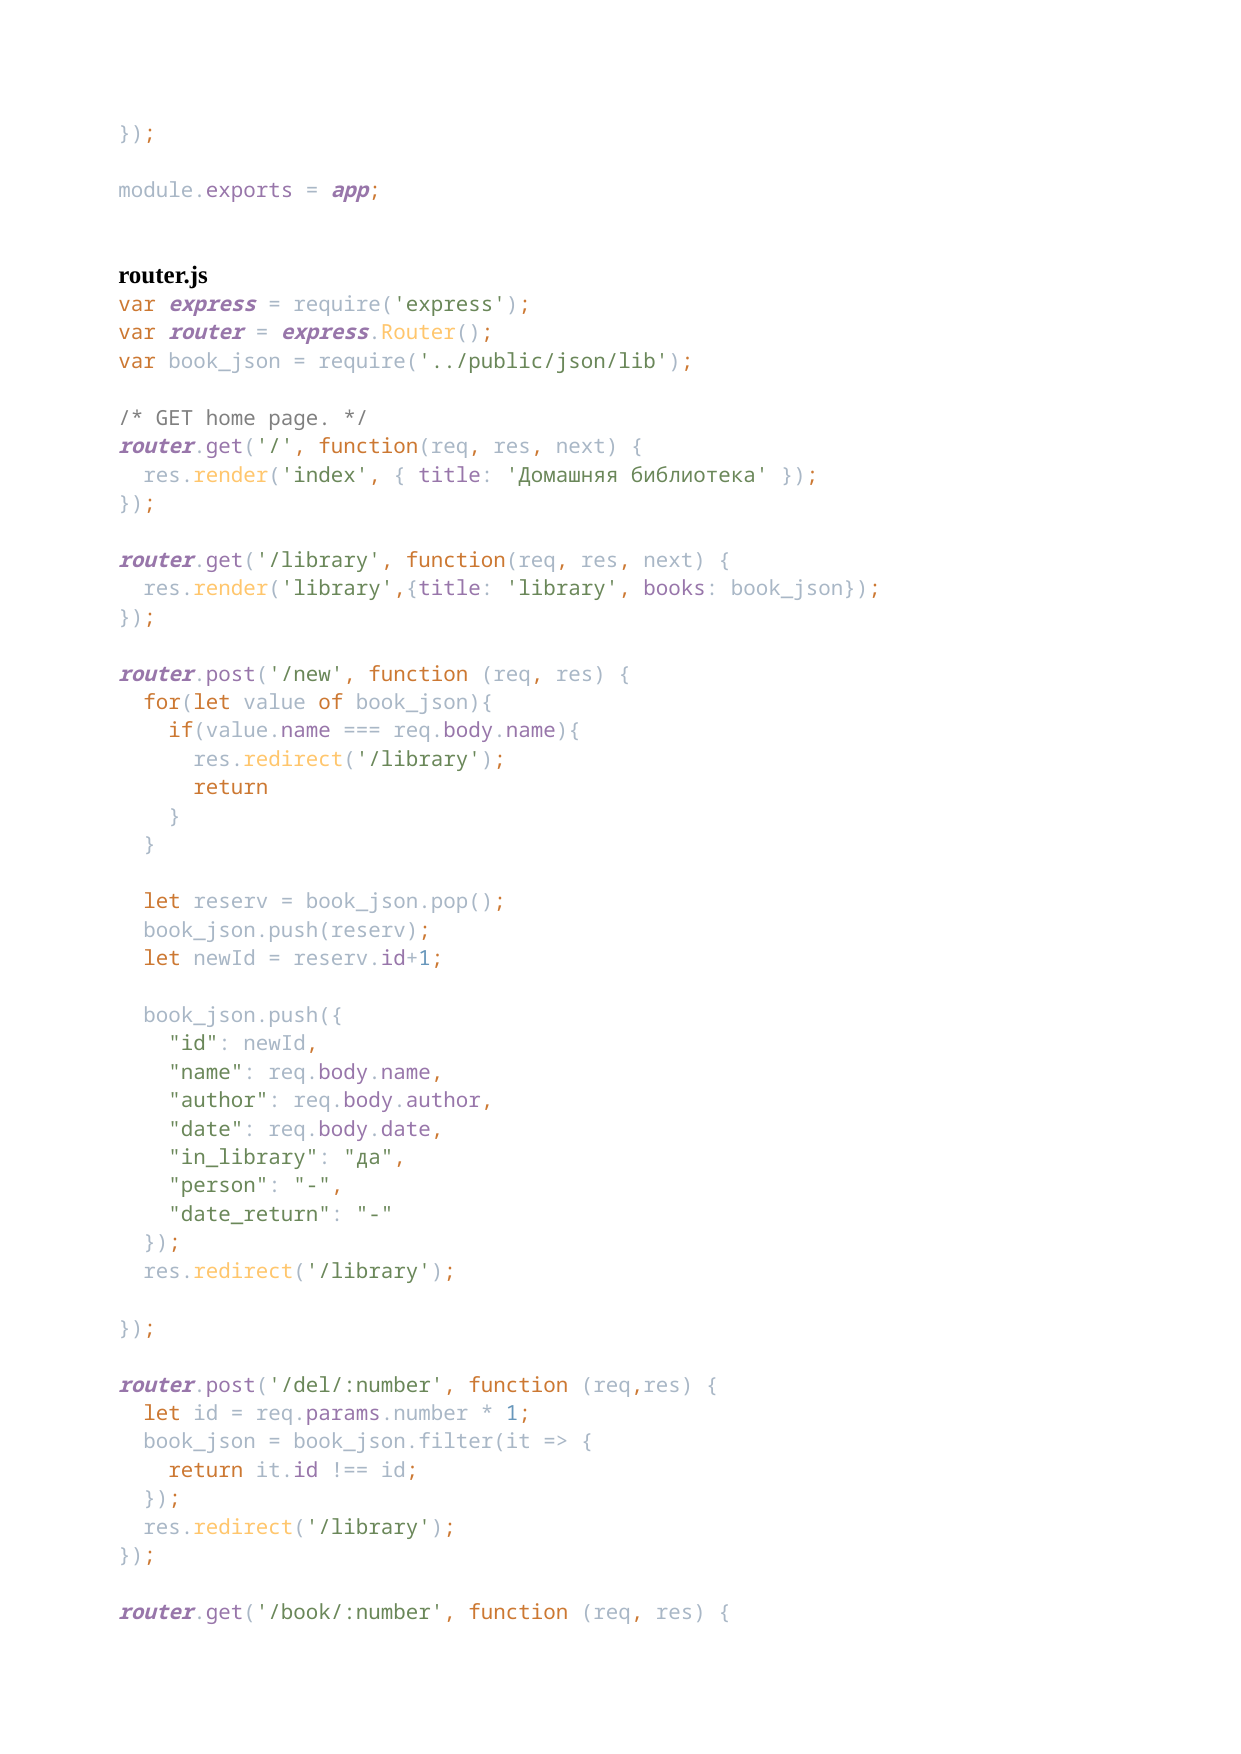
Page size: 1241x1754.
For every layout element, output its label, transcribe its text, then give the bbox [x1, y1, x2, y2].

text }); module.exports = app; [118, 118, 1122, 232]
text router.js [118, 260, 1122, 289]
text var express = require('express'); var router = express.Router(); var book_json = require('../public/json/lib'); /* GET home page. */ router.get('/', function(req, res, next) { res.render('index', { title: 'Домашняя библиотека' }); }); router.get('/library', function(req, res, next) { res.render('library',{title: 'library', books: book_json}); }); router.post('/new', function (req, res) { for(let value of book_json){ if(value.name === req.body.name){ res.redirect('/library'); return } } let reserv = book_json.pop(); book_json.push(reserv); let newId = reserv.id+1; book_json.push({ "id": newId, "name": req.body.name, "author": req.body.author, "date": req.body.date, "in_library": "да", "person": "-", "date_return": "-" }); res.redirect('/library'); }); router.post('/del/:number', function (req,res) { let id = req.params.number * 1; book_json = book_json.filter(it => { return it.id !== id; }); res.redirect('/library'); }); router.get('/book/:number', function (req, res) { [118, 289, 1122, 1626]
